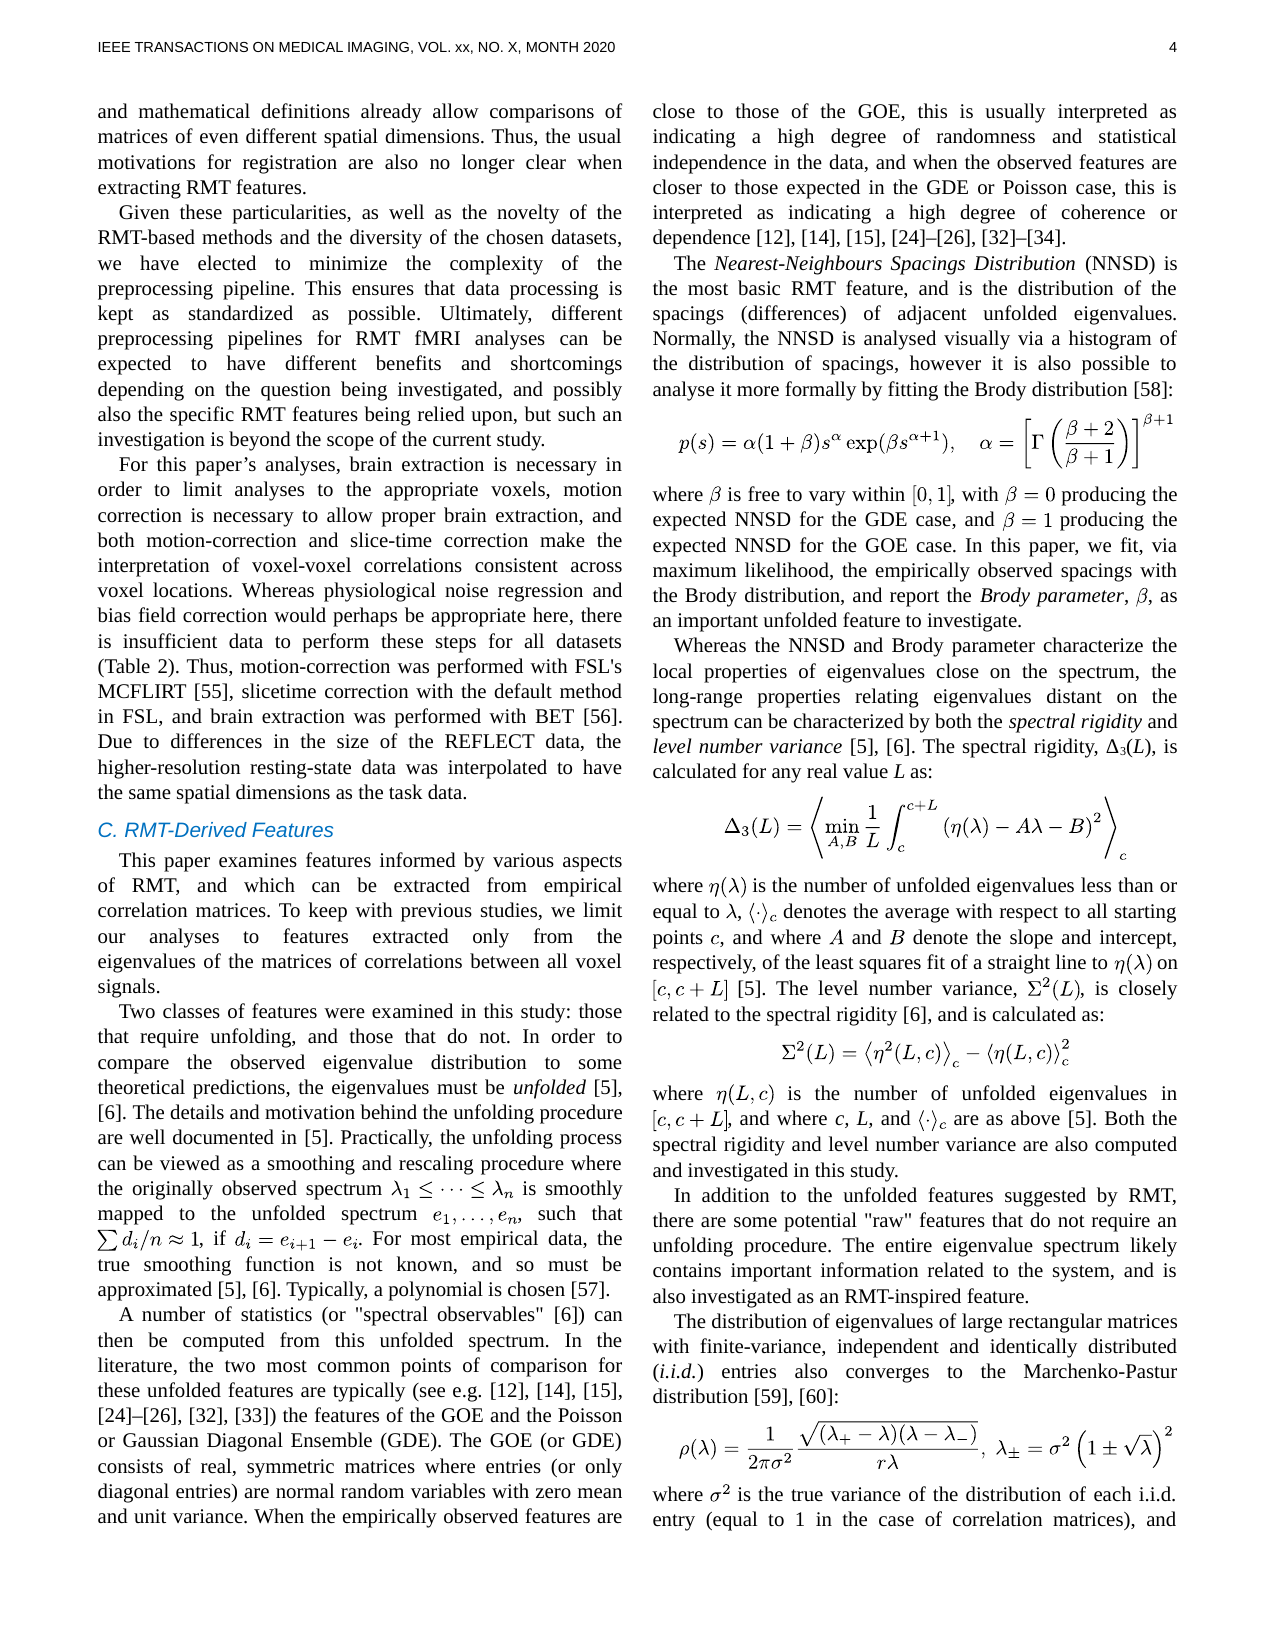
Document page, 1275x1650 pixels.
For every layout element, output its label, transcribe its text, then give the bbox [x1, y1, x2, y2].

subtitle C. RMT-Derived Features [97, 817, 623, 841]
text where is the number of unfolded eigenvalues in , and where c, L, and are as above [5]. Both the spectral rigidity and level number variance are also computed and investigated in this study. [652, 1080, 1178, 1182]
text and mathematical definitions already allow comparisons of matrices of even different spatial dimensions. Thus, the usual motivations for registration are also no longer clear when extracting RMT features. [97, 99, 623, 199]
text where is the number of unfolded eigenvalues less than or equal to , denotes the average with respect to all starting points , and where and denote the slope and intercept, respectively, of the least squares fit of a straight line to on [5]. The level number variance, , is closely related to the spectral rigidity [6], and is calculated as: [652, 873, 1178, 1026]
text For this paper’s analyses, brain extraction is necessary in order to limit analyses to the appropriate voxels, motion correction is necessary to allow proper brain extraction, and both motion-correction and slice-time correction make the interpretation of voxel-voxel correlations consistent across voxel locations. Whereas physiological noise regression and bias field correction would perhaps be appropriate here, there is insufficient data to perform these steps for all datasets (Table 2). Thus, motion-correction was performed with FSL's MCFLIRT [55], slicetime correction with the default method in FSL, and brain extraction was performed with BET [56]. Due to differences in the size of the REFLECT data, the higher-resolution resting-state data was interpolated to have the same spatial dimensions as the task data. [97, 452, 623, 804]
text A number of statistics (or "spectral observables" [6]) can then be computed from this unfolded spectrum. In the literature, the two most common points of comparison for these unfolded features are typically (see e.g. [12], [14], [15], [24]–[26], [32], [33]) the features of the GOE and the Poisson or Gaussian Diagonal Ensemble (GDE). The GOE (or GDE) consists of real, symmetric matrices where entries (or only diagonal entries) are normal random variables with zero mean and unit variance. When the empirically observed features are [97, 1302, 623, 1528]
text where is the true variance of the distribution of each i.i.d. entry (equal to 1 in the case of correlation matrices), and [652, 1482, 1178, 1531]
text The distribution of eigenvalues of large rectangular matrices with finite-variance, independent and identically distributed (i.i.d.) entries also converges to the Marchenko-Pastur distribution [59], [60]: [652, 1309, 1178, 1408]
text where is free to vary within , with producing the expected NNSD for the GDE case, and producing the expected NNSD for the GOE case. In this paper, we fit, via maximum likelihood, the empirically observed spacings with the Brody distribution, and report the Brody parameter, , as an important unfolded feature to investigate. [652, 481, 1178, 632]
text close to those of the GOE, this is usually interpreted as indicating a high degree of randomness and statistical independence in the data, and when the observed features are closer to those expected in the GDE or Poisson case, this is interpreted as indicating a high degree of coherence or dependence [12], [14], [15], [24]–[26], [32]–[34]. [652, 99, 1178, 249]
text Whereas the NNSD and Brody parameter characterize the local properties of eigenvalues close on the spectrum, the long-range properties relating eigenvalues distant on the spectrum can be characterized by both the spectral rigidity and level number variance [5], [6]. The spectral rigidity, Δ3(L), is calculated for any real value L as: [652, 633, 1178, 783]
text This paper examines features informed by various aspects of RMT, and which can be extracted from empirical correlation matrices. To keep with previous studies, we limit our analyses to features extracted only from the eigenvalues of the matrices of correlations between all voxel signals. [97, 848, 623, 998]
text Given these particularities, as well as the novelty of the RMT-based methods and the diversity of the chosen datasets, we have elected to minimize the complexity of the preprocessing pipeline. This ensures that data processing is kept as standardized as possible. Ultimately, different preprocessing pipelines for RMT fMRI analyses can be expected to have different benefits and shortcomings depending on the question being investigated, and possibly also the specific RMT features being relied upon, but such an investigation is beyond the scope of the current study. [97, 200, 623, 451]
text The Nearest-Neighbours Spacings Distribution (NNSD) is the most basic RMT feature, and is the distribution of the spacings (differences) of adjacent unfolded eigenvalues. Normally, the NNSD is analysed visually via a histogram of the distribution of spacings, however it is also possible to analyse it more formally by fitting the Brody distribution [58]: [652, 251, 1178, 401]
text Two classes of features were examined in this study: those that require unfolding, and those that do not. In order to compare the observed eigenvalue distribution to some theoretical predictions, the eigenvalues must be unfolded [5], [6]. The details and motivation behind the unfolding procedure are well documented in [5]. Practically, the unfolding process can be viewed as a smoothing and rescaling procedure where the originally observed spectrum is smoothly mapped to the unfolded spectrum , such that , if . For most empirical data, the true smoothing function is not known, and so must be approximated [5], [6]. Typically, a polynomial is chosen [57]. [97, 999, 623, 1301]
text In addition to the unfolded features suggested by RMT, there are some potential "raw" features that do not require an unfolding procedure. The entire eigenvalue spectrum likely contains important information related to the system, and is also investigated as an RMT-inspired feature. [652, 1183, 1178, 1308]
